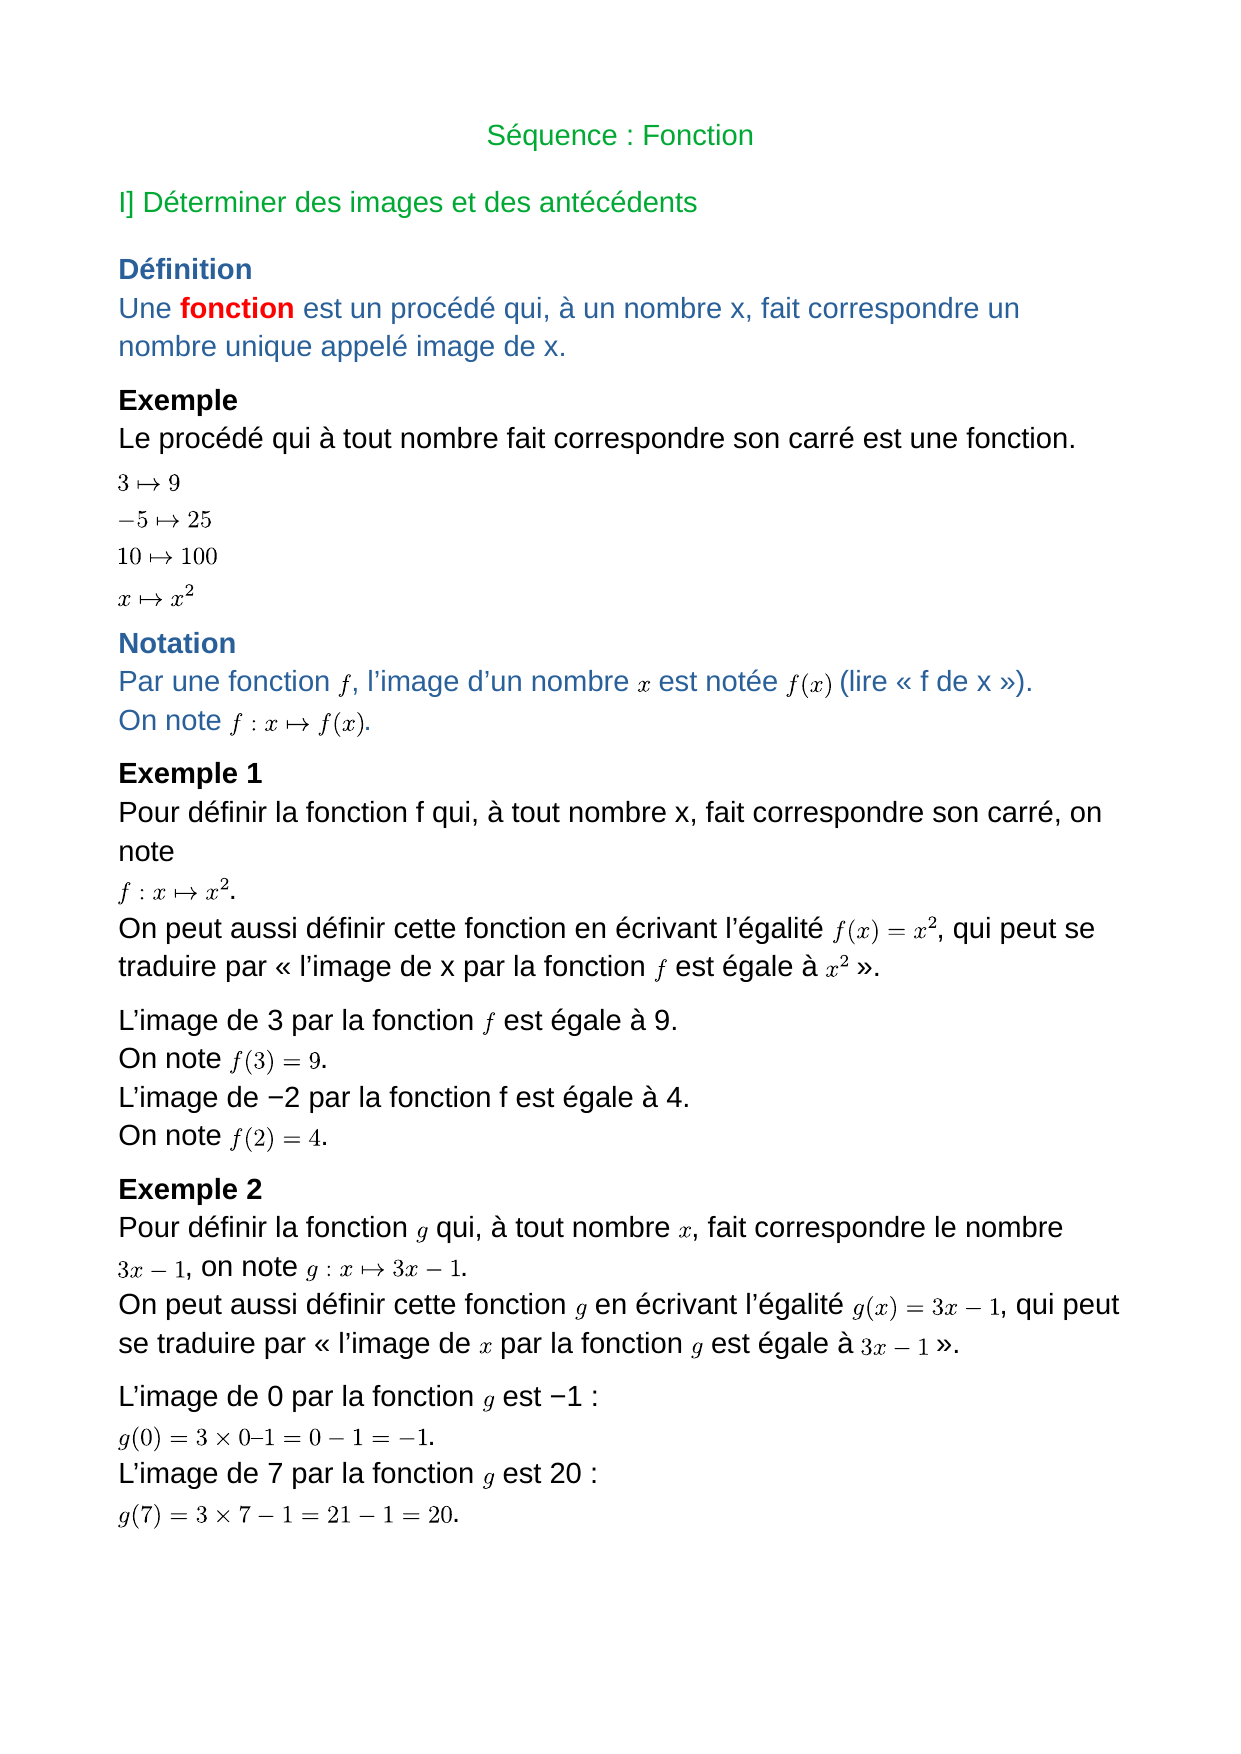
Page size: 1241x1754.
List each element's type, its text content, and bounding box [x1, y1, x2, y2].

text Définition Une fonction est un procédé qui, à un nombre x, fait correspondre un nombre unique appelé image de x. [118, 252, 1122, 363]
text I] Déterminer des images et des antécédents [118, 185, 1122, 219]
text Exemple Le procédé qui à tout nombre fait correspondre son carré est une fonction. [118, 382, 1122, 454]
text Exemple 2 Pour définir la fonction qui, à tout nombre , fait correspondre le nombre , on note . On peut aussi définir cette fonction en écrivant l’égalité , qui peut se traduire par « l’image de par la fonction est égale à ». [118, 1172, 1122, 1359]
text Notation Par une fonction , l’image d’un nombre est notée (lire « f de x »). On note . [118, 626, 1122, 737]
text L’image de 0 par la fonction est −1 : . L’image de 7 par la fonction est 20 : . [118, 1379, 1122, 1529]
text Séquence : Fonction [118, 118, 1122, 152]
text Exemple 1 Pour définir la fonction f qui, à tout nombre x, fait correspondre son carré, on note . On peut aussi définir cette fonction en écrivant l’égalité , qui peut se traduire par « l’image de x par la fonction est égale à ». [118, 757, 1122, 983]
text L’image de 3 par la fonction est égale à 9. On note . L’image de −2 par la fonction f est égale à 4. On note . [118, 1002, 1122, 1152]
